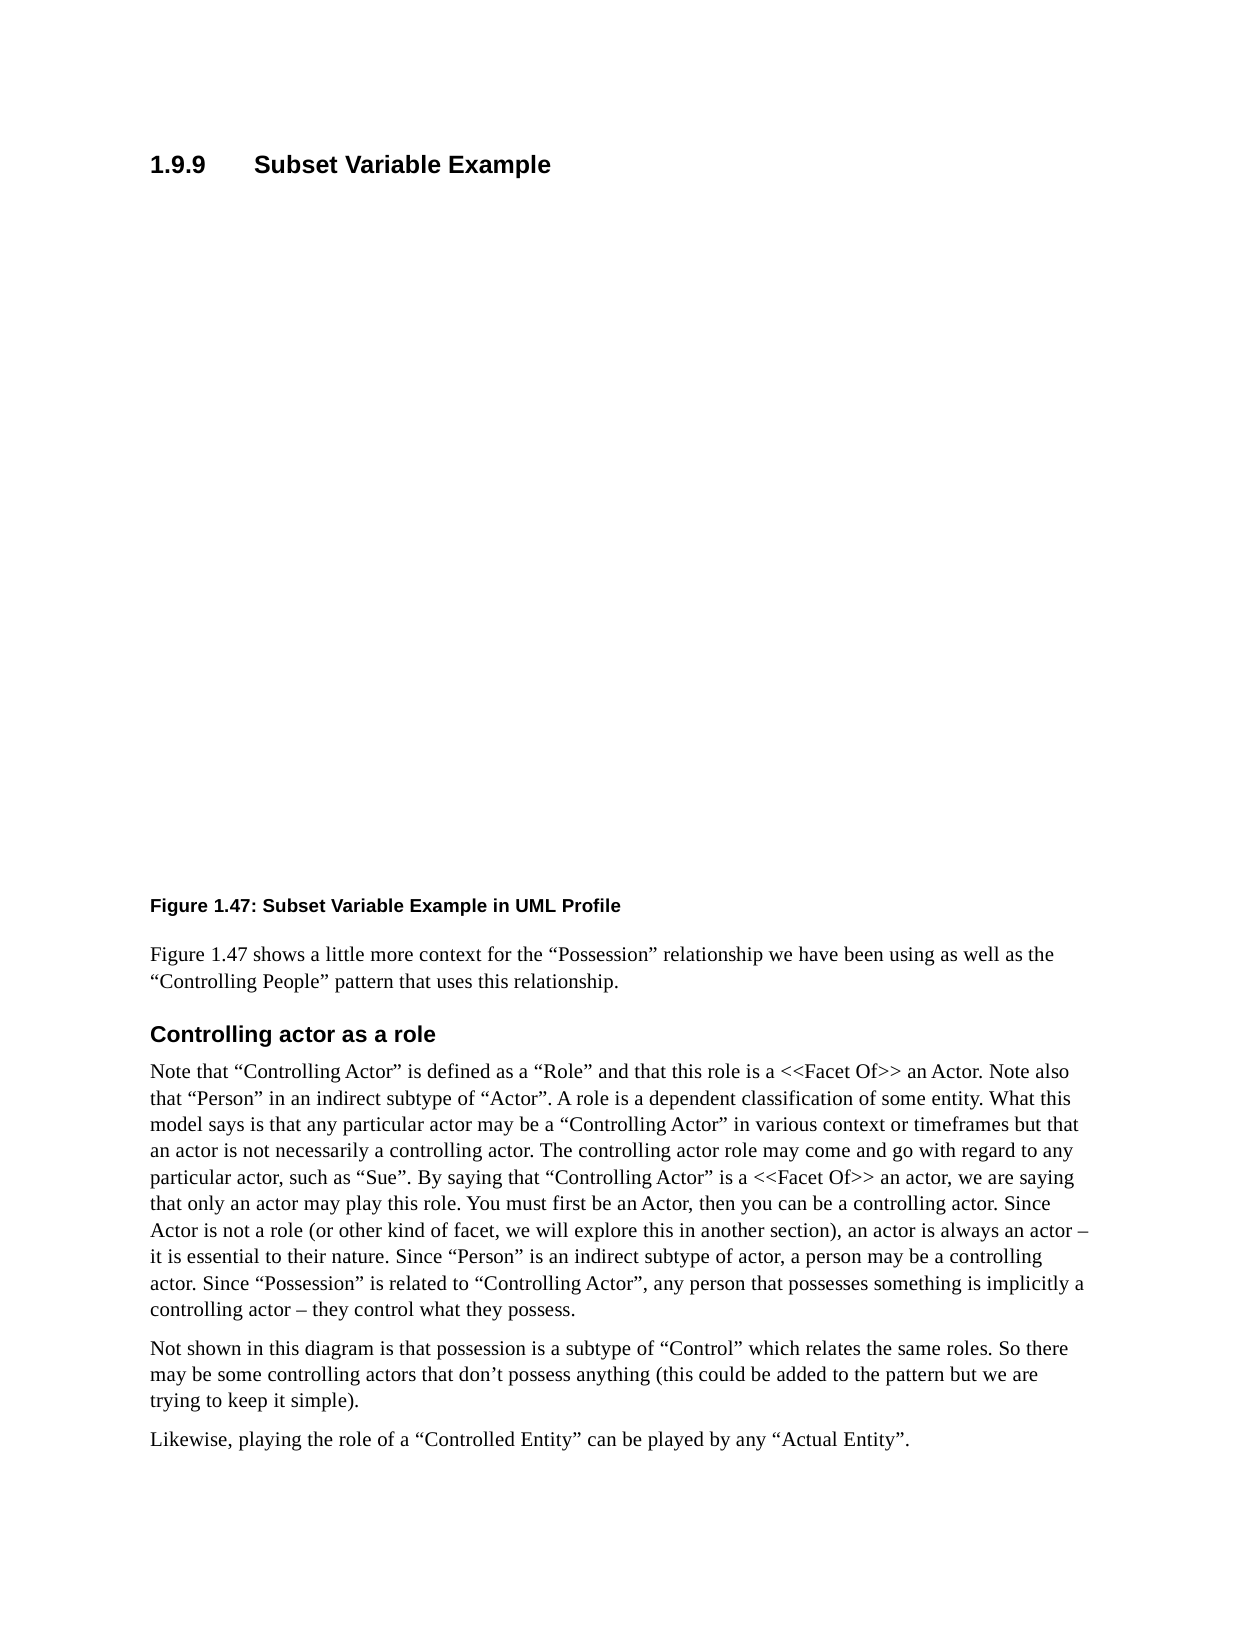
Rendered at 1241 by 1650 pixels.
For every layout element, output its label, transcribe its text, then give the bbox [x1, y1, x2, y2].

text Figure 0.47 shows a little more context for the “Possession” relationship we have been using as well as the “Controlling People” pattern that uses this relationship. [150, 194, 1090, 211]
text Note that “Controlling Actor” is defined as a “Role” and that this role is a <<Facet Of>> an Actor. Note also that “Person” in an indirect subtype of “Actor”. A role is a dependent classification of some entity. What this model says is that any particular actor may be a “Controlling Actor” in various context or timeframes but that an actor is not necessarily a controlling actor. The controlling actor role may come and go with regard to any particular actor, such as “Sue”. By saying that “Controlling Actor” is a <<Facet Of>> an actor, we are saying that only an actor may play this role. You must first be an Actor, then you can be a controlling actor. Since Actor is not a role (or other kind of facet, we will explore this in another section), an actor is always an actor – it is essential to their nature. Since “Person” is an indirect subtype of actor, a person may be a controlling actor. Since “Possession” is related to “Controlling Actor”, any person that possesses something is implicitly a controlling actor – they control what they possess. [150, 1059, 1090, 1321]
subtitle Subset Variable Example [150, 150, 1090, 179]
text Figure 0.47 shows a little more context for the “Possession” relationship we have been using as well as the “Controlling People” pattern that uses this relationship. [150, 916, 1090, 993]
text Likewise, playing the role of a “Controlled Entity” can be played by any “Actual Entity”. [150, 1426, 1090, 1451]
text Not shown in this diagram is that possession is a subtype of “Control” which relates the same roles. So there may be some controlling actors that don’t possess anything (this could be added to the pattern but we are trying to keep it simple). [150, 1335, 1090, 1412]
text Figure 0.47: Subset Variable Example in UML Profile [150, 211, 1090, 916]
text Controlling actor as a role [150, 1020, 1090, 1047]
